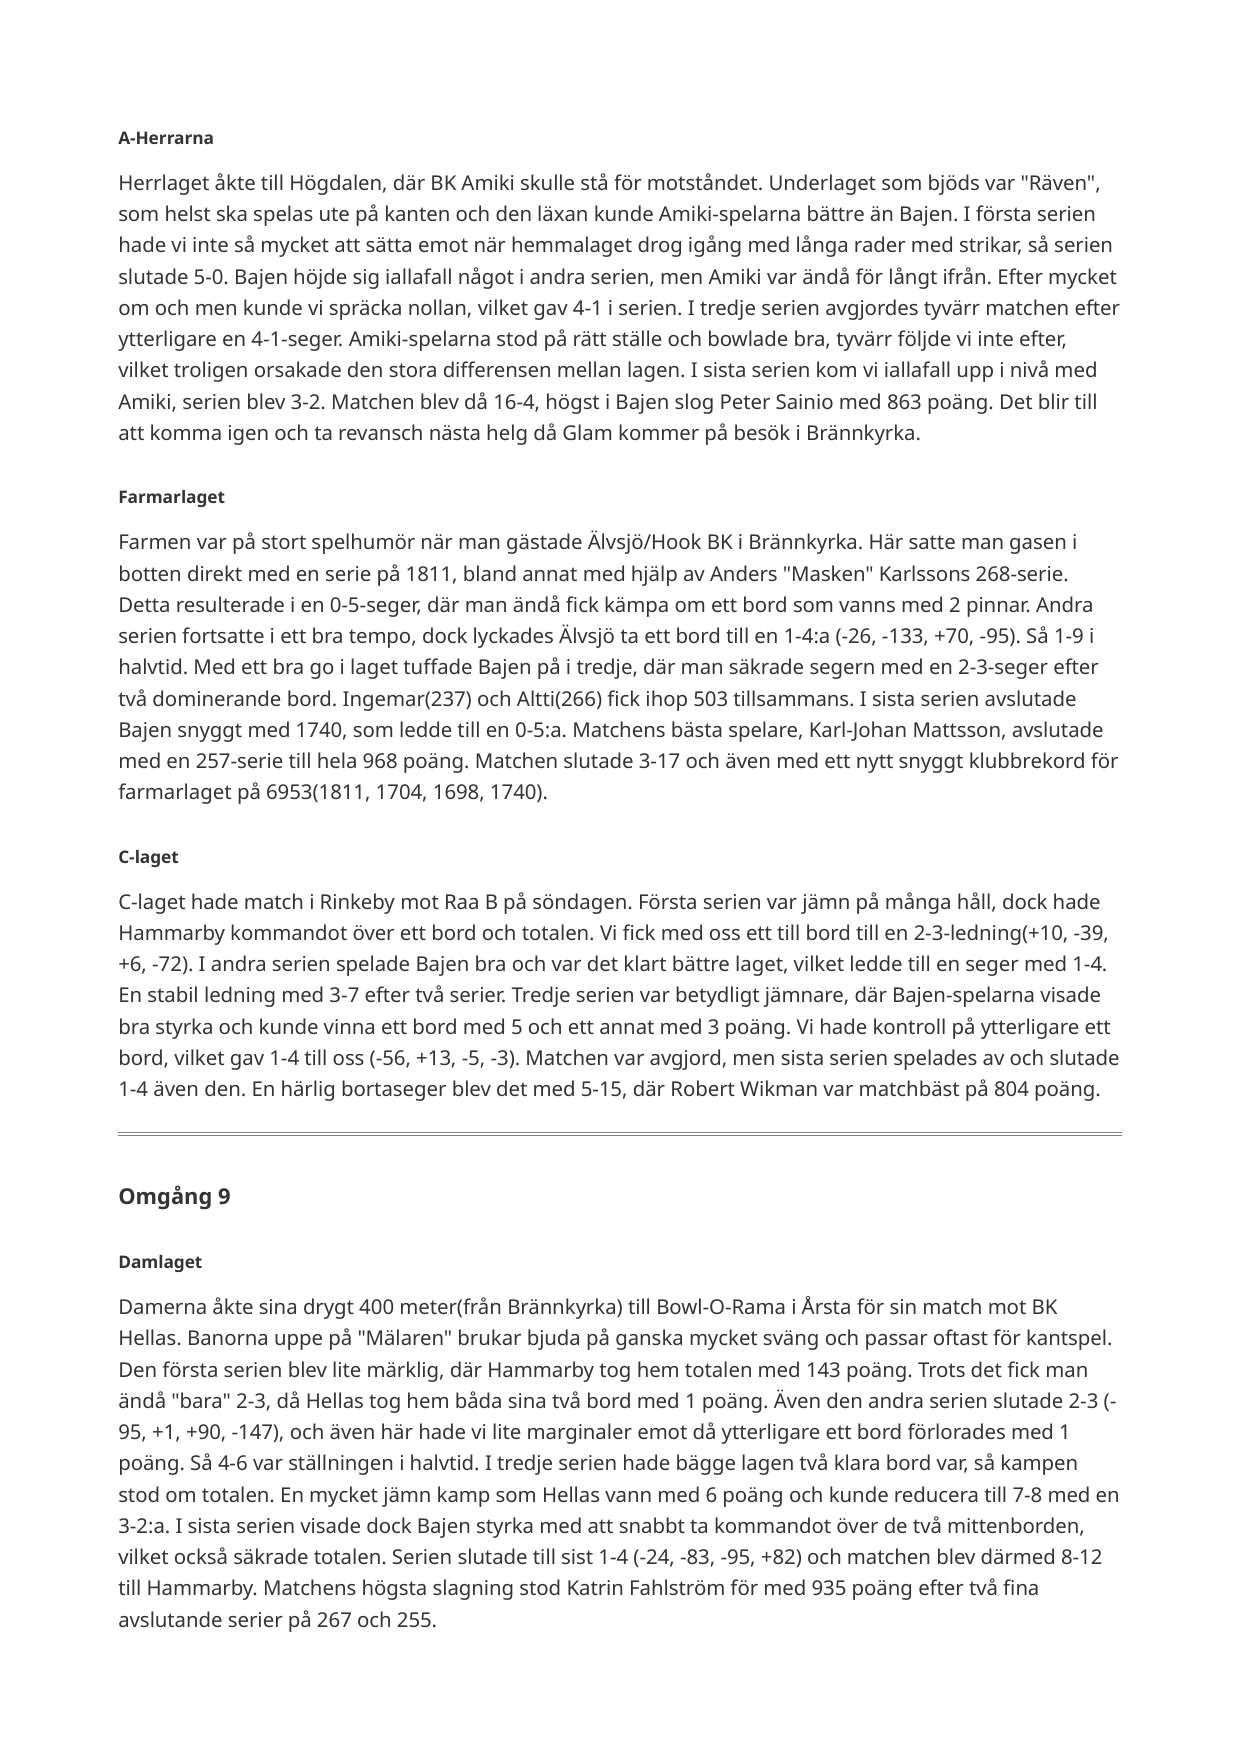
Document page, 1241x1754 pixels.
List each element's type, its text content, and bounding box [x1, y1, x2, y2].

subtitle C-laget [118, 837, 1122, 868]
text Damerna åkte sina drygt 400 meter(från Brännkyrka) till Bowl-O-Rama i Årsta för sin match mot BK Hellas. Banorna uppe på "Mälaren" brukar bjuda på ganska mycket sväng och passar oftast för kantspel. Den första serien blev lite märklig, där Hammarby tog hem totalen med 143 poäng. Trots det fick man ändå "bara" 2-3, då Hellas tog hem båda sina två bord med 1 poäng. Även den andra serien slutade 2-3 (-95, +1, +90, -147), och även här hade vi lite marginaler emot då ytterligare ett bord förlorades med 1 poäng. Så 4-6 var ställningen i halvtid. I tredje serien hade bägge lagen två klara bord var, så kampen stod om totalen. En mycket jämn kamp som Hellas vann med 6 poäng och kunde reducera till 7-8 med en 3-2:a. I sista serien visade dock Bajen styrka med att snabbt ta kommandot över de två mittenborden, vilket också säkrade totalen. Serien slutade till sist 1-4 (-24, -83, -95, +82) och matchen blev därmed 8-12 till Hammarby. Matchens högsta slagning stod Katrin Fahlström för med 935 poäng efter två fina avslutande serier på 267 och 255. [118, 1289, 1122, 1633]
subtitle A-Herrarna [118, 118, 1122, 149]
text C-laget hade match i Rinkeby mot Raa B på söndagen. Första serien var jämn på många håll, dock hade Hammarby kommandot över ett bord och totalen. Vi fick med oss ett till bord till en 2-3-ledning(+10, -39, +6, -72). I andra serien spelade Bajen bra och var det klart bättre laget, vilket ledde till en seger med 1-4. En stabil ledning med 3-7 efter två serier. Tredje serien var betydligt jämnare, där Bajen-spelarna visade bra styrka och kunde vinna ett bord med 5 och ett annat med 3 poäng. Vi hade kontroll på ytterligare ett bord, vilket gav 1-4 till oss (-56, +13, -5, -3). Matchen var avgjord, men sista serien spelades av och slutade 1-4 även den. En härlig bortaseger blev det med 5-15, där Robert Wikman var matchbäst på 804 poäng. [118, 884, 1122, 1102]
subtitle Damlaget [118, 1242, 1122, 1274]
subtitle Omgång 9 [118, 1180, 1122, 1211]
text Farmen var på stort spelhumör när man gästade Älvsjö/Hook BK i Brännkyrka. Här satte man gasen i botten direkt med en serie på 1811, bland annat med hjälp av Anders "Masken" Karlssons 268-serie. Detta resulterade i en 0-5-seger, där man ändå fick kämpa om ett bord som vanns med 2 pinnar. Andra serien fortsatte i ett bra tempo, dock lyckades Älvsjö ta ett bord till en 1-4:a (-26, -133, +70, -95). Så 1-9 i halvtid. Med ett bra go i laget tuffade Bajen på i tredje, där man säkrade segern med en 2-3-seger efter två dominerande bord. Ingemar(237) och Altti(266) fick ihop 503 tillsammans. I sista serien avslutade Bajen snyggt med 1740, som ledde till en 0-5:a. Matchens bästa spelare, Karl-Johan Mattsson, avslutade med en 257-serie till hela 968 poäng. Matchen slutade 3-17 och även med ett nytt snyggt klubbrekord för farmarlaget på 6953(1811, 1704, 1698, 1740). [118, 524, 1122, 806]
subtitle Farmarlaget [118, 477, 1122, 509]
text Herrlaget åkte till Högdalen, där BK Amiki skulle stå för motståndet. Underlaget som bjöds var "Räven", som helst ska spelas ute på kanten och den läxan kunde Amiki-spelarna bättre än Bajen. I första serien hade vi inte så mycket att sätta emot när hemmalaget drog igång med långa rader med strikar, så serien slutade 5-0. Bajen höjde sig iallafall något i andra serien, men Amiki var ändå för långt ifrån. Efter mycket om och men kunde vi spräcka nollan, vilket gav 4-1 i serien. I tredje serien avgjordes tyvärr matchen efter ytterligare en 4-1-seger. Amiki-spelarna stod på rätt ställe och bowlade bra, tyvärr följde vi inte efter, vilket troligen orsakade den stora differensen mellan lagen. I sista serien kom vi iallafall upp i nivå med Amiki, serien blev 3-2. Matchen blev då 16-4, högst i Bajen slog Peter Sainio med 863 poäng. Det blir till att komma igen och ta revansch nästa helg då Glam kommer på besök i Brännkyrka. [118, 165, 1122, 446]
